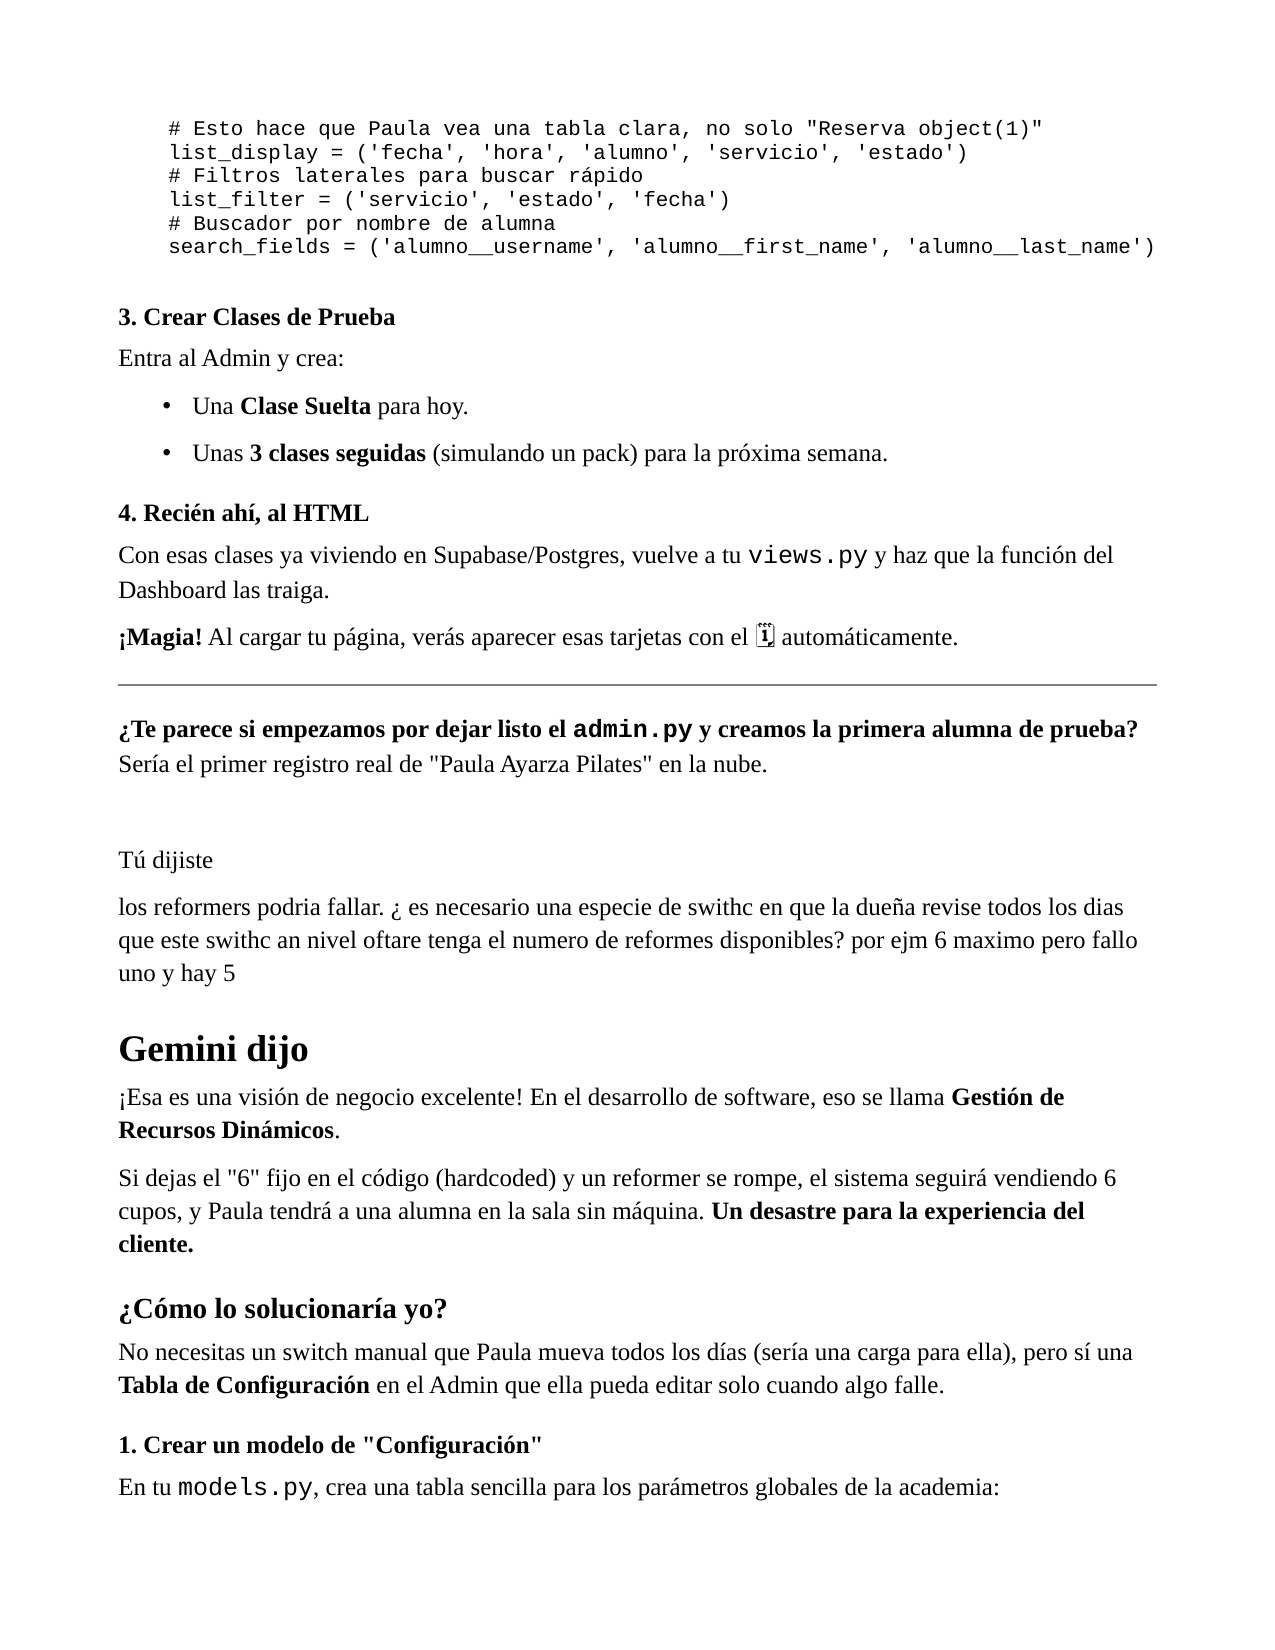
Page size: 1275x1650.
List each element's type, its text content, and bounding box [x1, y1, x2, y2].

text ¡Magia! Al cargar tu página, verás aparecer esas tarjetas con el 🗓️ automáticamente. [118, 622, 1157, 651]
text search_fields = ('alumno__username', 'alumno__first_name', 'alumno__last_name') [118, 236, 1157, 260]
text ¿Te parece si empezamos por dejar listo el admin.py y creamos la primera alumna de prueba? Sería el primer registro real de "Paula Ayarza Pilates" en la nube. [118, 714, 1157, 778]
subtitle 1. Crear un modelo de "Configuración" [118, 1430, 1157, 1459]
text Con esas clases ya viviendo en Supabase/Postgres, vuelve a tu views.py y haz que la función del Dashboard las traiga. [118, 540, 1157, 604]
list Una Clase Suelta para hoy. [162, 391, 1157, 419]
list Unas 3 clases seguidas (simulando un pack) para la próxima semana. [162, 438, 1157, 467]
text Tú dijiste [118, 845, 1157, 873]
text los reformers podria fallar. ¿ es necesario una especie de swithc en que la dueña revise todos los dias que este swithc an nivel oftare tenga el numero de reformes disponibles? por ejm 6 maximo pero fallo uno y hay 5 [118, 892, 1157, 987]
text No necesitas un switch manual que Paula mueva todos los días (sería una carga para ella), pero sí una Tabla de Configuración en el Admin que ella pueda editar solo cuando algo falle. [118, 1337, 1157, 1399]
subtitle ¿Cómo lo solucionaría yo? [118, 1291, 1157, 1325]
subtitle 4. Recién ahí, al HTML [118, 498, 1157, 527]
text Entra al Admin y crea: [118, 343, 1157, 372]
text ¡Esa es una visión de negocio excelente! En el desarrollo de software, eso se llama Gestión de Recursos Dinámicos. [118, 1082, 1157, 1144]
text list_display = ('fecha', 'hora', 'alumno', 'servicio', 'estado') [118, 142, 1157, 165]
text Si dejas el "6" fijo en el código (hardcoded) y un reformer se rompe, el sistema seguirá vendiendo 6 cupos, y Paula tendrá a una alumna en la sala sin máquina. Un desastre para la experiencia del cliente. [118, 1163, 1157, 1258]
text # Buscador por nombre de alumna [118, 213, 1157, 236]
text # Esto hace que Paula vea una tabla clara, no solo "Reserva object(1)" [118, 118, 1157, 142]
text list_filter = ('servicio', 'estado', 'fecha') [118, 189, 1157, 213]
text En tu models.py, crea una tabla sencilla para los parámetros globales de la academia: [118, 1472, 1157, 1502]
text # Filtros laterales para buscar rápido [118, 165, 1157, 189]
subtitle Gemini dijo [118, 1027, 1157, 1070]
subtitle 3. Crear Clases de Prueba [118, 302, 1157, 331]
